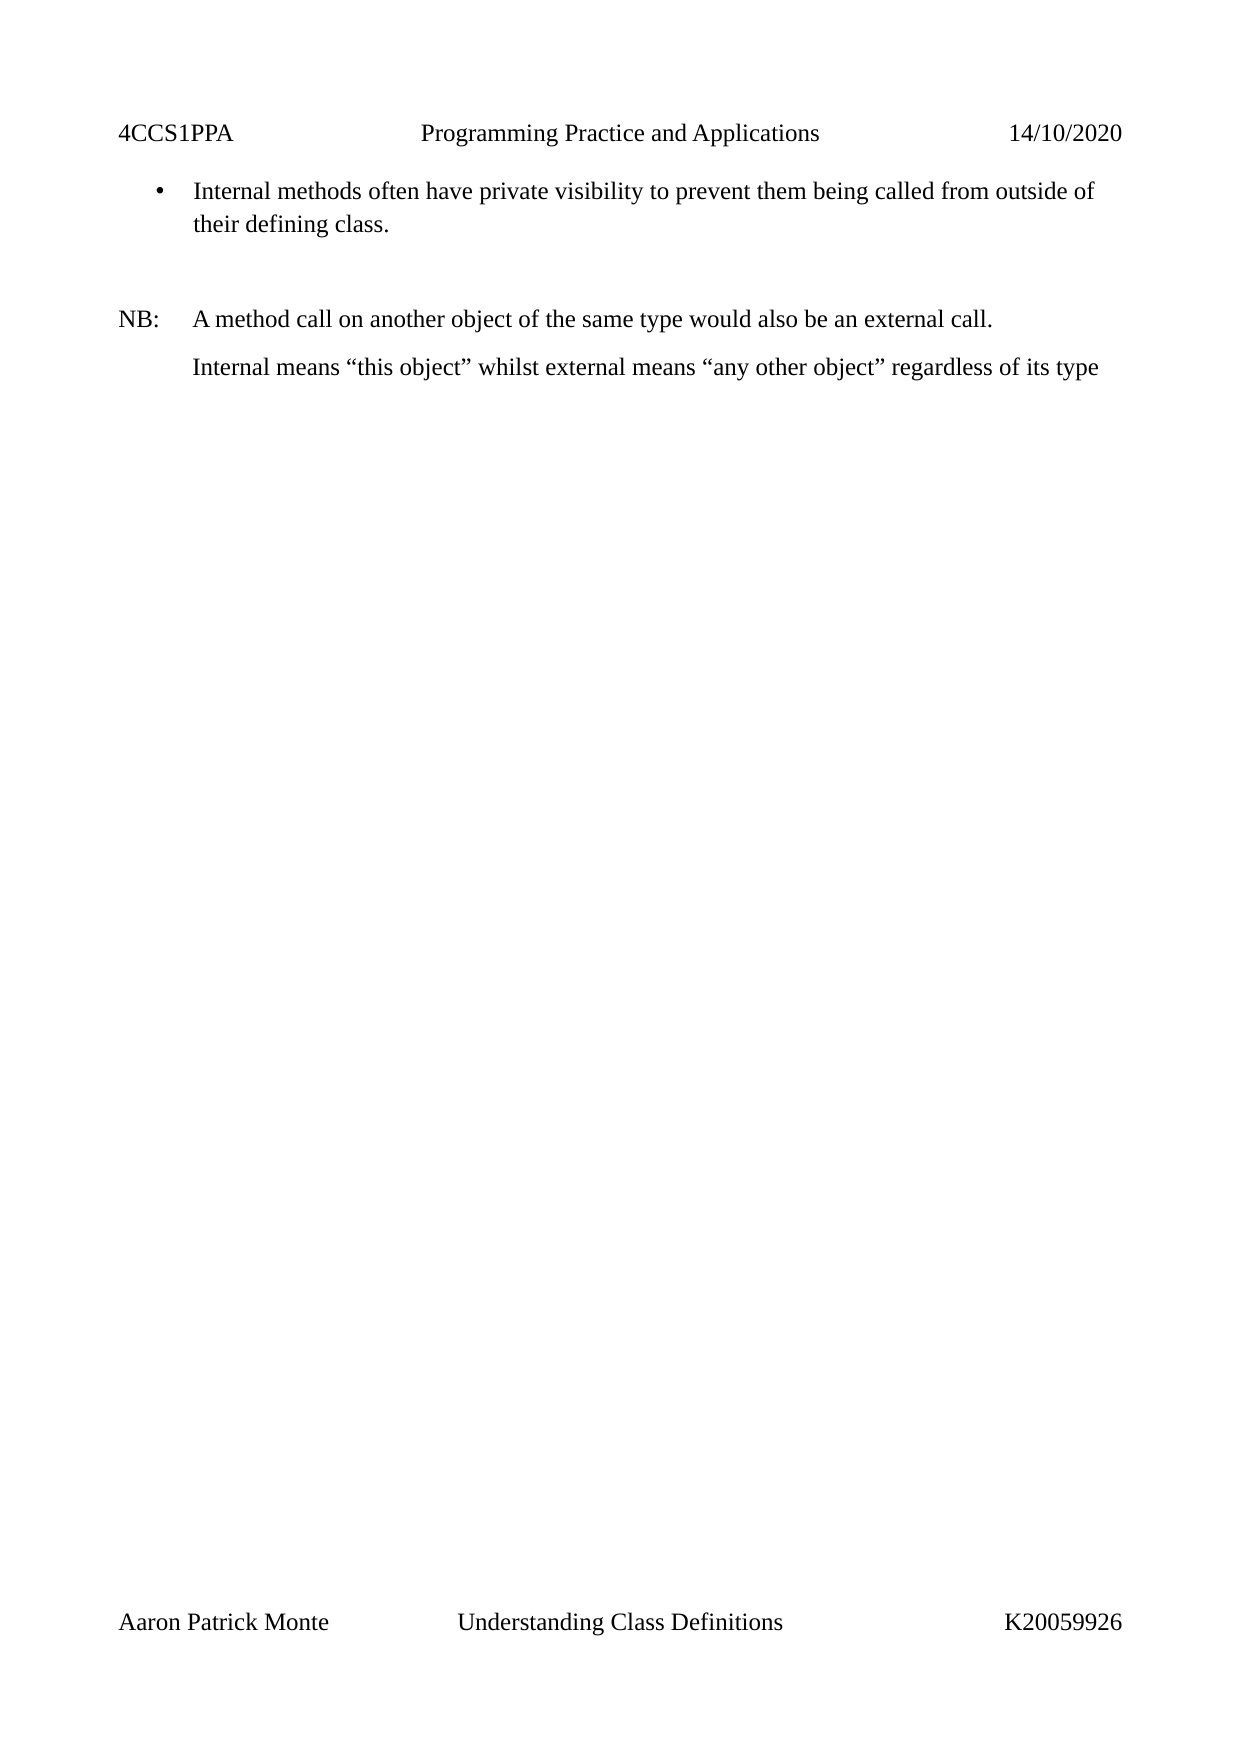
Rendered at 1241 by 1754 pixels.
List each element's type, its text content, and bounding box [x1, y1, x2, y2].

list Internal methods often have private visibility to prevent them being called from outside of their defining class. [156, 176, 1122, 238]
text NB: A method call on another object of the same type would also be an external call. [118, 304, 1122, 333]
text Internal means “this object” whilst external means “any other object” regardless of its type [118, 352, 1122, 381]
